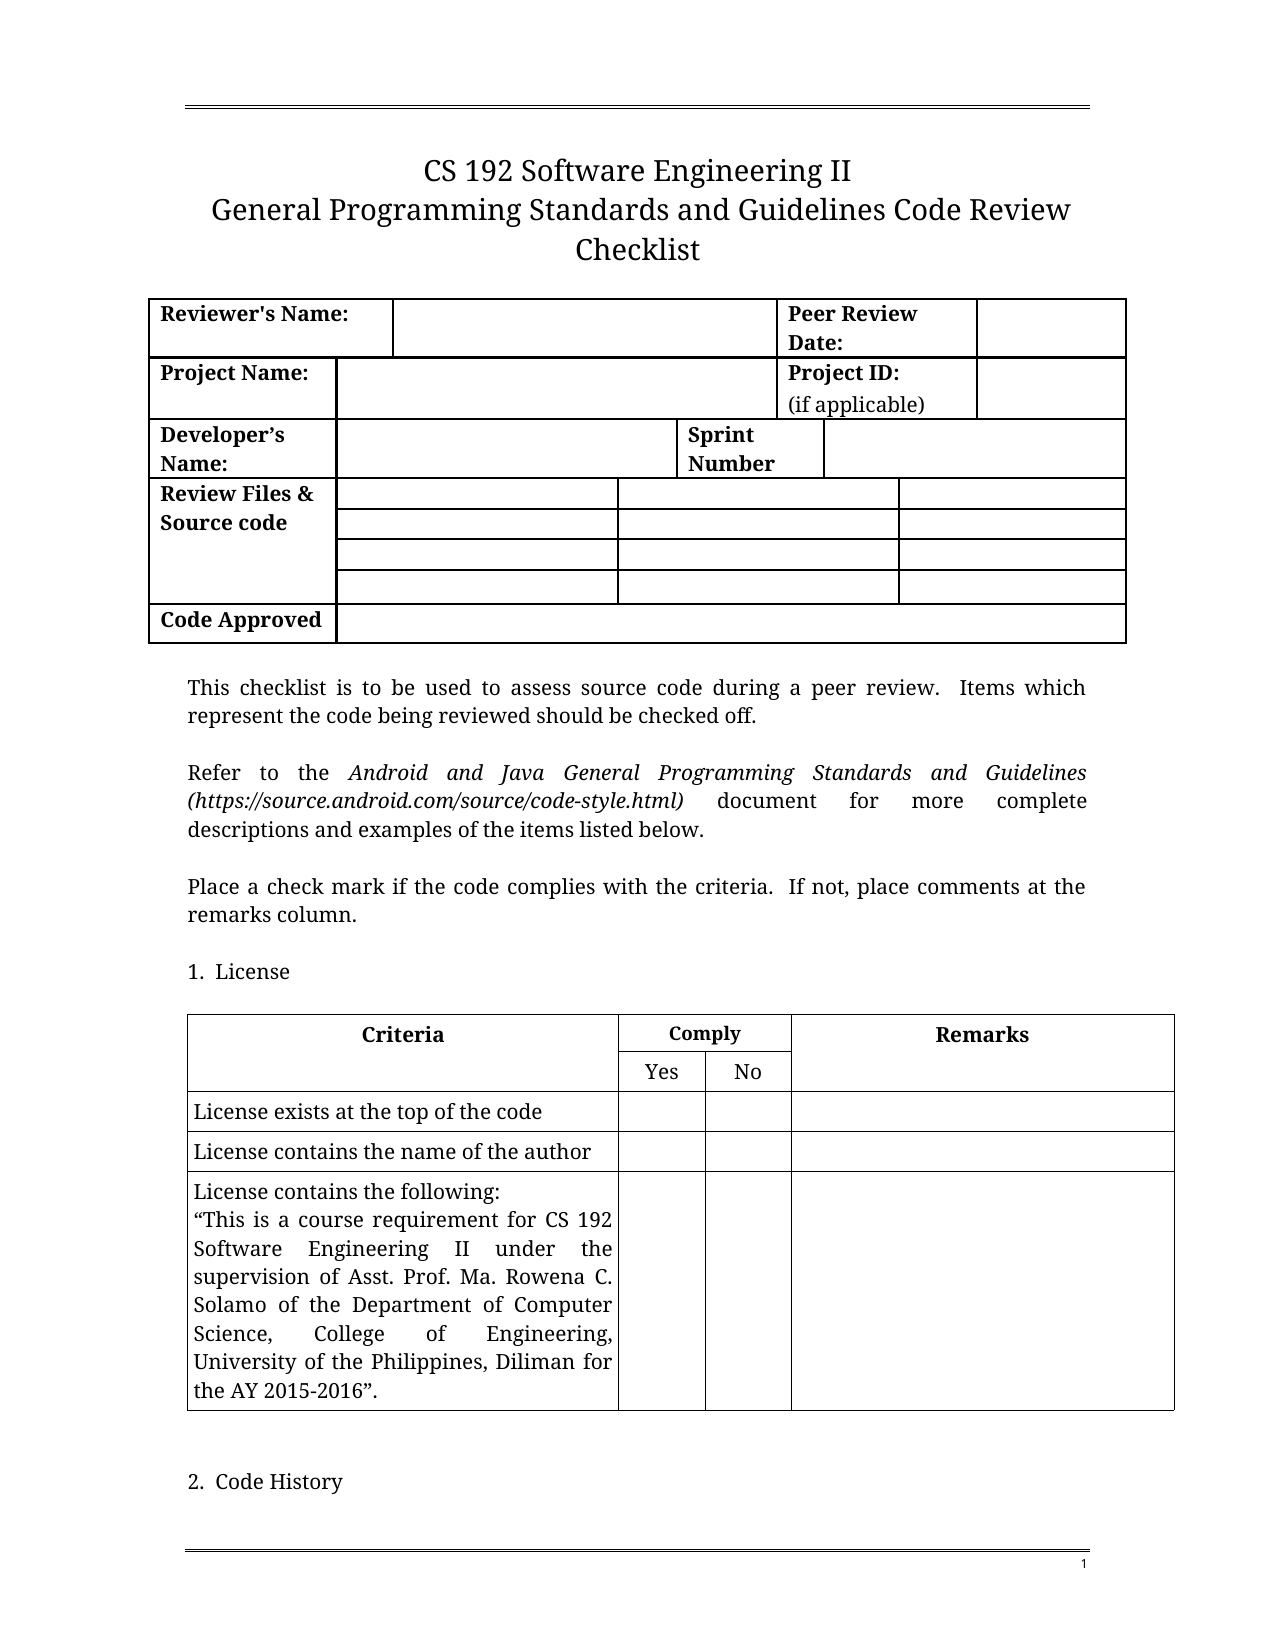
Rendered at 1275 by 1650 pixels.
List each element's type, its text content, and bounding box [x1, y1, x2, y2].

table_cell Developer’s Name: [150, 420, 335, 477]
table_cell License contains the name of the author [188, 1132, 618, 1171]
table_cell [792, 1132, 1174, 1171]
table_cell License exists at the top of the code [188, 1092, 618, 1131]
table_header Remarks [792, 1015, 1174, 1091]
table_header Comply [619, 1015, 791, 1051]
table_cell Yes [619, 1052, 705, 1091]
table_cell [900, 540, 1125, 569]
table_cell Review Files & Source code [150, 479, 335, 603]
table_cell [619, 571, 898, 603]
table_cell [978, 359, 1125, 418]
table_cell Sprint Number [678, 420, 823, 477]
table_cell [619, 479, 898, 508]
text General Programming Standards and Guidelines Code Review Checklist [187, 190, 1087, 269]
table_cell [706, 1172, 791, 1410]
table_cell (if applicable) [778, 388, 976, 418]
text Place a check mark if the code complies with the criteria. If not, place comments at the remarks column. [187, 872, 1087, 929]
table_cell [338, 420, 676, 477]
table_cell [338, 540, 617, 569]
table_header Criteria [188, 1015, 618, 1091]
table_header Reviewer's Name: [150, 300, 392, 356]
table_cell [338, 359, 776, 418]
table_cell [792, 1092, 1174, 1131]
table_cell [619, 510, 898, 538]
text 1. License [187, 957, 1087, 986]
table_cell [338, 510, 617, 538]
table_header [978, 300, 1125, 356]
table_cell [706, 1092, 791, 1131]
table_cell [900, 479, 1125, 508]
table_header [394, 300, 776, 356]
table_cell [706, 1132, 791, 1171]
table_cell Project Name: [150, 359, 335, 418]
table_cell [619, 540, 898, 569]
table_cell No [706, 1052, 791, 1091]
text CS 192 Software Engineering II [187, 150, 1087, 190]
table_cell [792, 1172, 1174, 1410]
text Refer to the Android and Java General Programming Standards and Guidelines (https://source.android.com/source/code-style.html) document for more complete descriptions and examples of the items listed below. [187, 758, 1087, 843]
text 2. Code History [187, 1467, 1087, 1496]
table_cell Project ID: [778, 359, 976, 388]
table_cell [338, 571, 617, 603]
table_cell [619, 1132, 705, 1171]
text This checklist is to be used to assess source code during a peer review. Items which represent the code being reviewed should be checked off. [187, 673, 1087, 729]
table_cell [900, 571, 1125, 603]
table_header Peer Review Date: [778, 300, 976, 356]
table_cell [619, 1172, 705, 1410]
table_cell License contains the following: “This is a course requirement for CS 192 Software Engineering II under the supervision of Asst. Prof. Ma. Rowena C. Solamo of the Department of Computer Science, College of Engineering, University of the Philippines, Diliman for the AY 2015-2016”. [188, 1172, 618, 1410]
table_cell [900, 510, 1125, 538]
table_cell [619, 1092, 705, 1131]
table_cell [338, 479, 617, 508]
table_cell [825, 420, 1125, 477]
table_cell Code Approved [150, 605, 335, 642]
table_cell [338, 605, 1125, 642]
